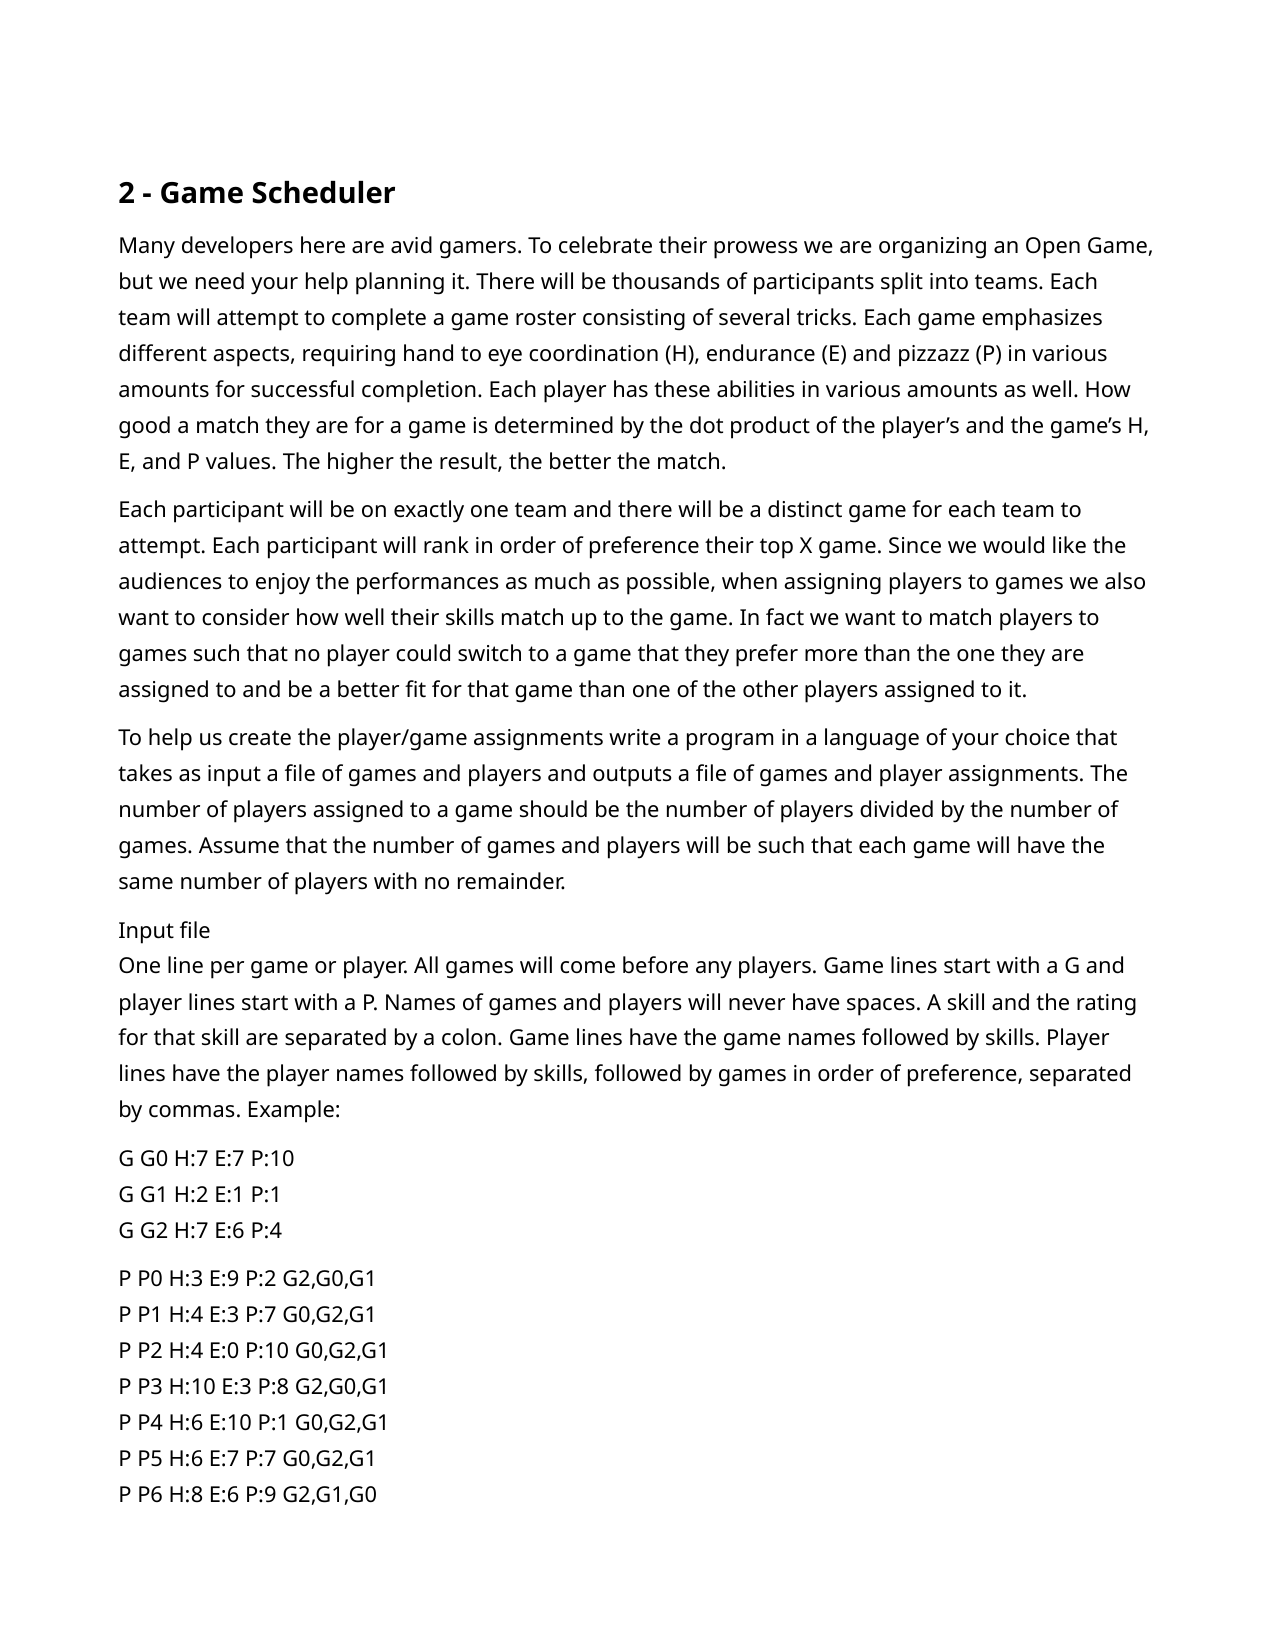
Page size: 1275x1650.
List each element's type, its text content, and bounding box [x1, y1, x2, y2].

text Each participant will be on exactly one team and there will be a distinct game for each team to attempt. Each participant will rank in order of preference their top X game. Since we would like the audiences to enjoy the performances as much as possible, when assigning players to games we also want to consider how well their skills match up to the game. In fact we want to match players to games such that no player could switch to a game that they prefer more than the one they are assigned to and be a better fit for that game than one of the other players assigned to it. [118, 488, 1157, 704]
text Input file One line per game or player. All games will come before any players. Game lines start with a G and player lines start with a P. Names of games and players will never have spaces. A skill and the rating for that skill are separated by a colon. Game lines have the game names followed by skills. Player lines have the player names followed by skills, followed by games in order of preference, separated by commas. Example: [118, 908, 1157, 1124]
text To help us create the player/game assignments write a program in a language of your choice that takes as input a file of games and players and outputs a file of games and player assignments. The number of players assigned to a game should be the number of players divided by the number of games. Assume that the number of games and players will be such that each game will have the same number of players with no remainder. [118, 716, 1157, 896]
text G G0 H:7 E:7 P:10 G G1 H:2 E:1 P:1 G G2 H:7 E:6 P:4 [118, 1137, 1157, 1244]
text Many developers here are avid gamers. To celebrate their prowess we are organizing an Open Game, but we need your help planning it. There will be thousands of participants split into teams. Each team will attempt to complete a game roster consisting of several tricks. Each game emphasizes different aspects, requiring hand to eye coordination (H), endurance (E) and pizzazz (P) in various amounts for successful completion. Each player has these abilities in various amounts as well. How good a match they are for a game is determined by the dot product of the player’s and the game’s H, E, and P values. The higher the result, the better the match. [118, 224, 1157, 476]
subtitle 2 - Game Scheduler [118, 172, 1157, 212]
text P P0 H:3 E:9 P:2 G2,G0,G1 P P1 H:4 E:3 P:7 G0,G2,G1 P P2 H:4 E:0 P:10 G0,G2,G1 P P3 H:10 E:3 P:8 G2,G0,G1 P P4 H:6 E:10 P:1 G0,G2,G1 P P5 H:6 E:7 P:7 G0,G2,G1 P P6 H:8 E:6 P:9 G2,G1,G0 [118, 1257, 1157, 1508]
